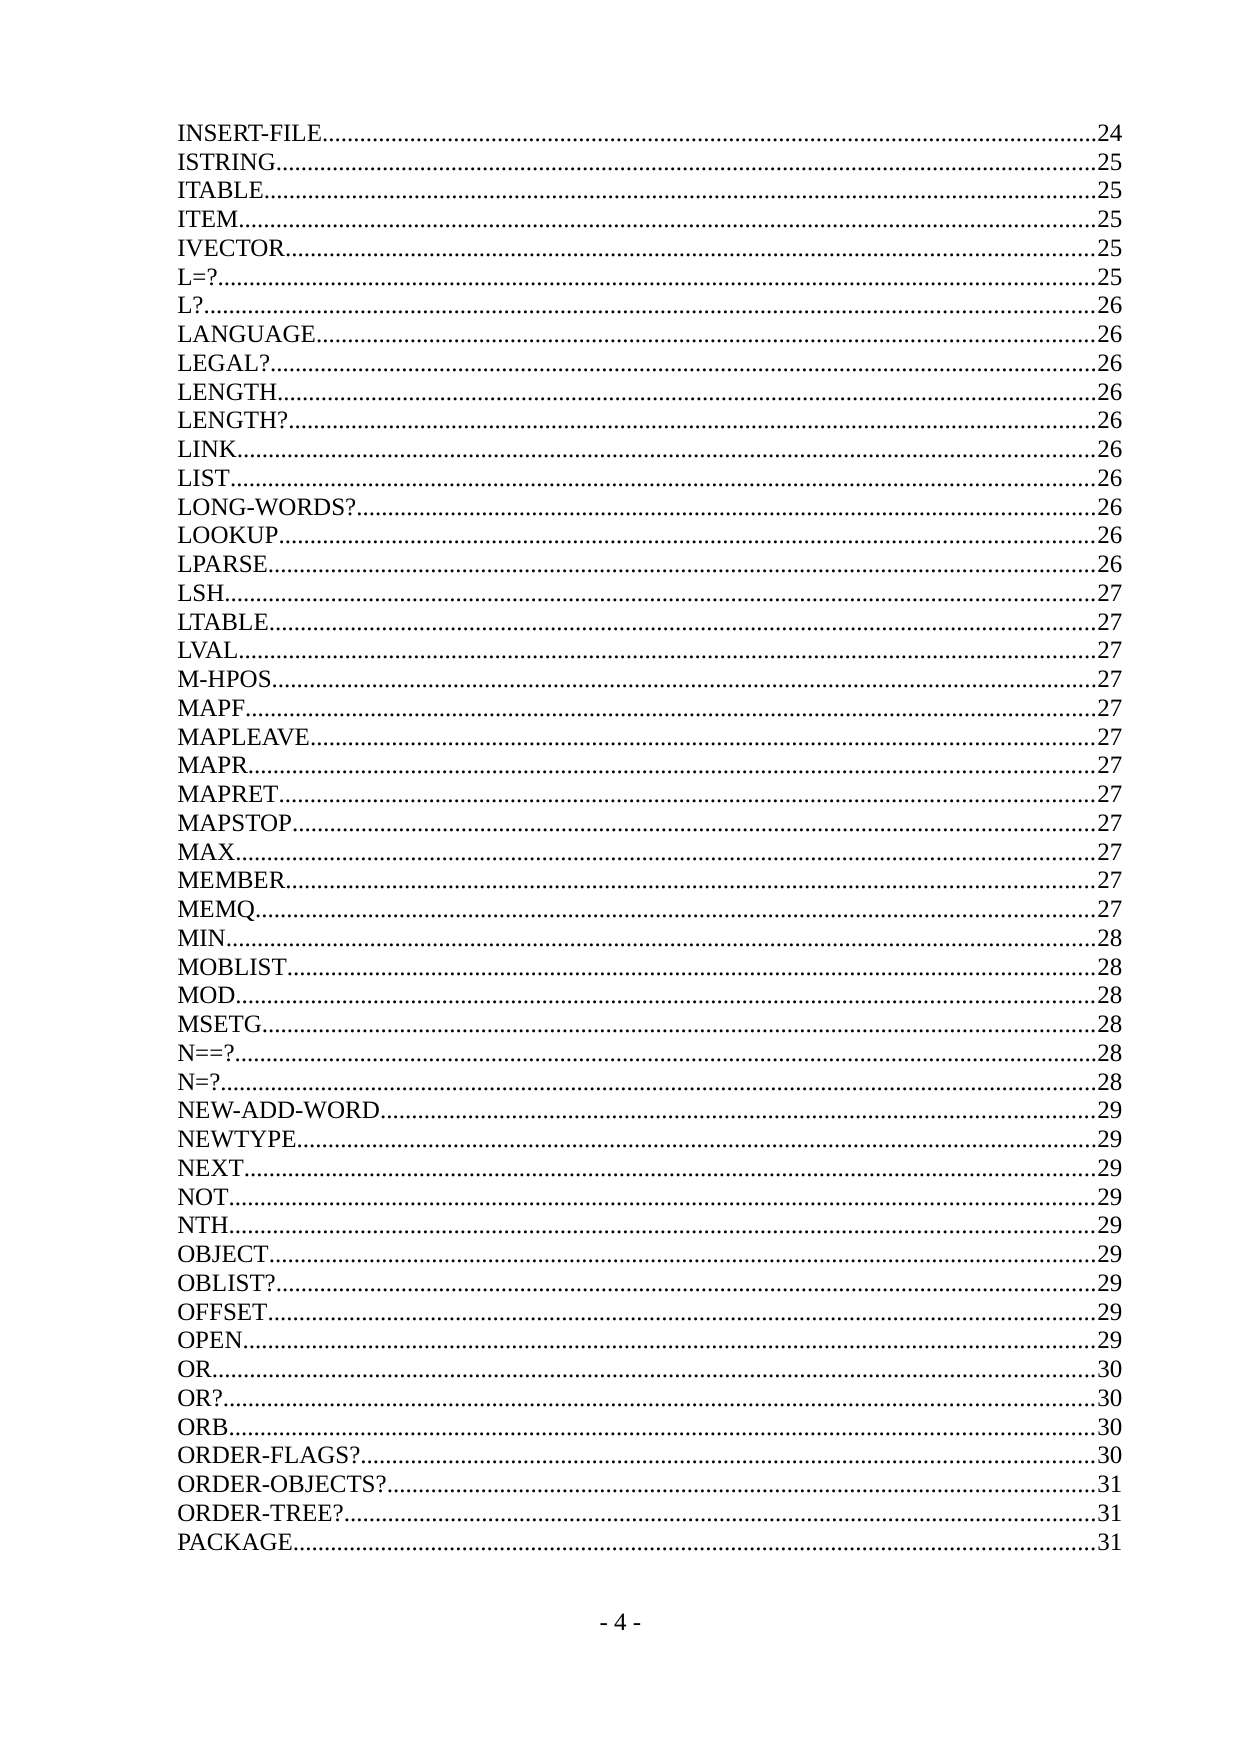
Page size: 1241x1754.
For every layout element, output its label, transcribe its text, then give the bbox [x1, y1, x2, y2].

text ISTRING 25 [177, 147, 1122, 176]
text LENGTH? 26 [177, 406, 1122, 434]
text MAPF 27 [177, 693, 1122, 722]
text LSH 27 [177, 578, 1122, 607]
text L? 26 [177, 291, 1122, 319]
text ORDER-FLAGS? 30 [177, 1441, 1122, 1469]
text N==? 28 [177, 1038, 1122, 1067]
text MAX 27 [177, 837, 1122, 866]
text LTABLE 27 [177, 607, 1122, 636]
text LINK 26 [177, 434, 1122, 463]
text OR? 30 [177, 1383, 1122, 1412]
text MEMBER 27 [177, 866, 1122, 894]
text MOBLIST 28 [177, 952, 1122, 981]
text OBLIST? 29 [177, 1268, 1122, 1297]
text NOT 29 [177, 1182, 1122, 1211]
text NTH 29 [177, 1211, 1122, 1239]
text MSETG 28 [177, 1009, 1122, 1038]
text MEMQ 27 [177, 894, 1122, 923]
text LPARSE 26 [177, 549, 1122, 578]
text LIST 26 [177, 463, 1122, 492]
text LENGTH 26 [177, 377, 1122, 406]
text NEW-ADD-WORD 29 [177, 1096, 1122, 1124]
text ORB 30 [177, 1412, 1122, 1441]
text OFFSET 29 [177, 1297, 1122, 1326]
text MAPSTOP 27 [177, 808, 1122, 837]
text NEXT 29 [177, 1153, 1122, 1182]
text LANGUAGE 26 [177, 319, 1122, 348]
text LEGAL? 26 [177, 348, 1122, 377]
text L=? 25 [177, 262, 1122, 291]
text NEWTYPE 29 [177, 1124, 1122, 1153]
text ITEM 25 [177, 204, 1122, 233]
text N=? 28 [177, 1067, 1122, 1096]
text LONG-WORDS? 26 [177, 492, 1122, 521]
text PACKAGE 31 [177, 1527, 1122, 1556]
text OPEN 29 [177, 1326, 1122, 1354]
text OR 30 [177, 1354, 1122, 1383]
text ITABLE 25 [177, 176, 1122, 204]
text M-HPOS 27 [177, 664, 1122, 693]
text MIN 28 [177, 923, 1122, 952]
text MAPR 27 [177, 751, 1122, 779]
text ORDER-TREE? 31 [177, 1498, 1122, 1527]
text IVECTOR 25 [177, 233, 1122, 262]
text OBJECT 29 [177, 1239, 1122, 1268]
text MOD 28 [177, 981, 1122, 1009]
text MAPLEAVE 27 [177, 722, 1122, 751]
text ORDER-OBJECTS? 31 [177, 1469, 1122, 1498]
text LVAL 27 [177, 636, 1122, 664]
text INSERT-FILE 24 [177, 118, 1122, 147]
text MAPRET 27 [177, 779, 1122, 808]
text LOOKUP 26 [177, 521, 1122, 549]
